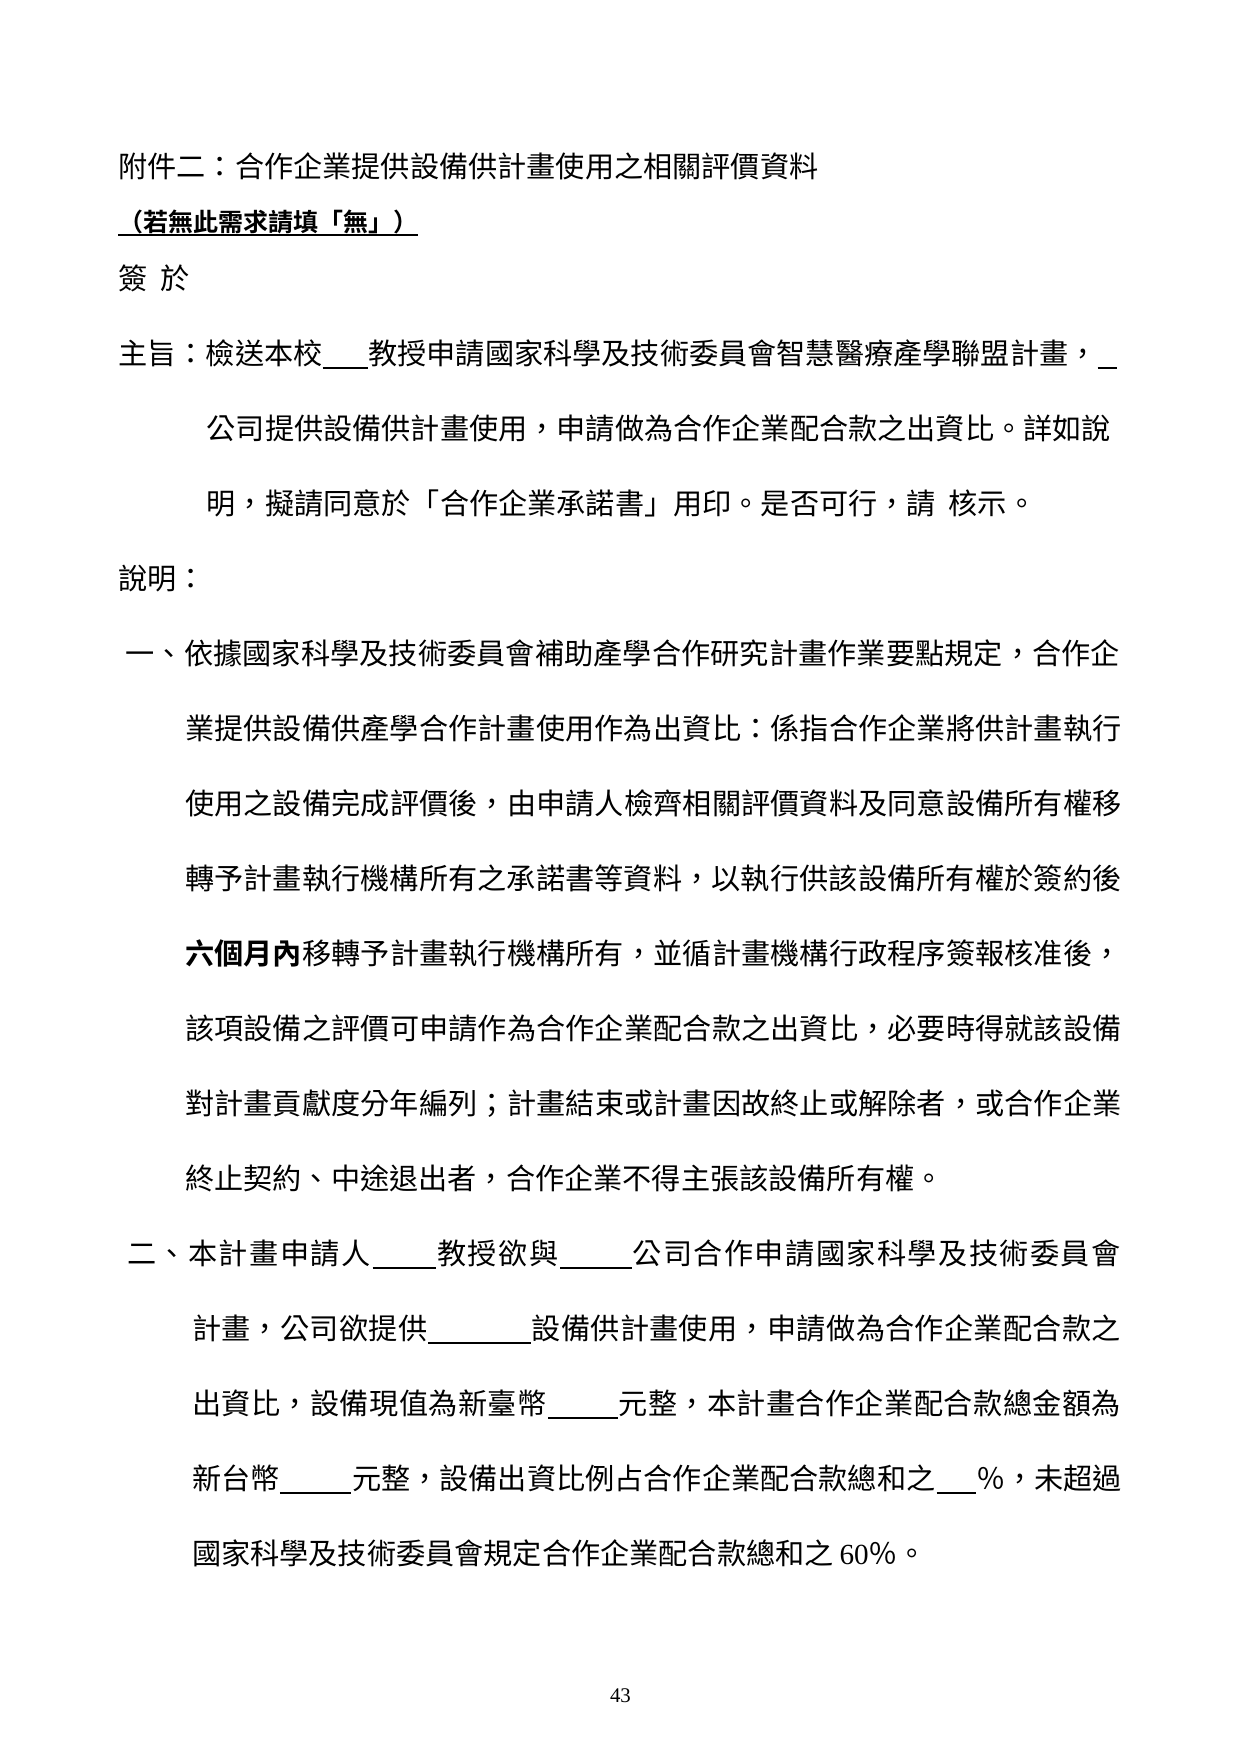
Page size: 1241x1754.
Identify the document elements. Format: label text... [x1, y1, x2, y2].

text 二、本計畫申請人 教授欲與 公司合作申請國家科學及技術委員會 計畫，公司欲提供 設備供計畫使用，申請做為合作企業配合款之出資比，設備現值為新臺幣 元整，本計畫合作企業配合款總金額為新台幣 元整，設備出資比例占合作企業配合款總和之 ％，未超過國家科學及技術委員會規定合作企業配合款總和之60％。 [127, 1214, 1122, 1589]
text （若無此需求請填「無」） [118, 202, 1122, 239]
text 一、依據國家科學及技術委員會補助產學合作研究計畫作業要點規定，合作企業提供設備供產學合作計畫使用作為出資比：係指合作企業將供計畫執行使用之設備完成評價後，由申請人檢齊相關評價資料及同意設備所有權移轉予計畫執行機構所有之承諾書等資料，以執行供該設備所有權於簽約後六個月內移轉予計畫執行機構所有，並循計畫機構行政程序簽報核准後，該項設備之評價可申請作為合作企業配合款之出資比，必要時得就該設備對計畫貢獻度分年編列；計畫結束或計畫因故終止或解除者，或合作企業終止契約、中途退出者，合作企業不得主張該設備所有權。 [125, 614, 1122, 1214]
text 簽 於 [118, 239, 1122, 314]
text 說明： [118, 539, 1122, 614]
text 主旨：檢送本校 教授申請國家科學及技術委員會智慧醫療產學聯盟計畫， 公司提供設備供計畫使用，申請做為合作企業配合款之出資比。詳如說明，擬請同意於「合作企業承諾書」用印。是否可行，請 核示。 [118, 314, 1122, 539]
subtitle 附件二：合作企業提供設備供計畫使用之相關評價資料 [118, 127, 1122, 202]
